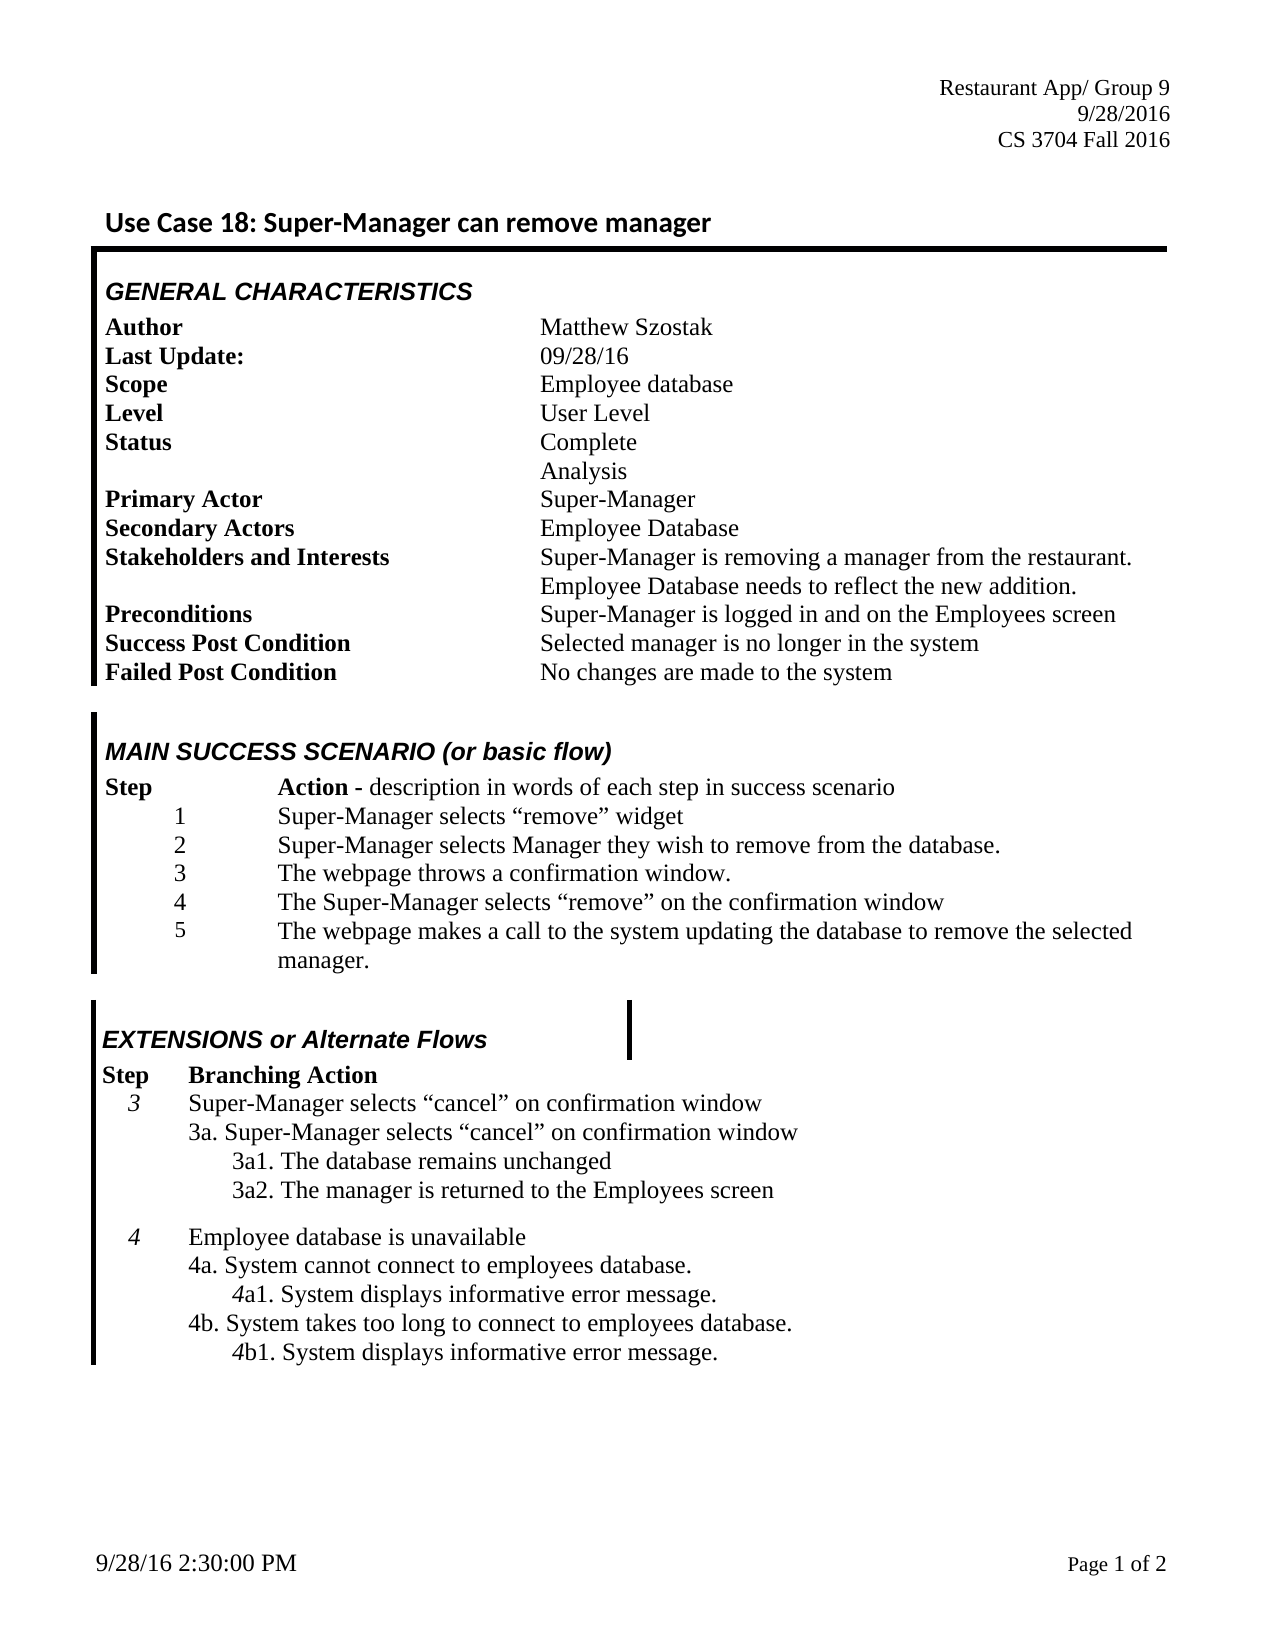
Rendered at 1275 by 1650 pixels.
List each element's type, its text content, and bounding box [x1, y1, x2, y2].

table_cell 2 [97, 830, 266, 858]
table_cell Complete Analysis [529, 427, 1167, 484]
table_cell 09/28/16 [529, 341, 1167, 369]
table_cell Step [96, 1060, 180, 1088]
table_header [632, 1000, 1167, 1060]
table_cell Scope [97, 370, 528, 398]
table_cell Stakeholders and Interests [97, 542, 528, 599]
table_cell The webpage throws a confirmation window. [266, 859, 1166, 887]
table_cell 4 [97, 887, 266, 916]
table_cell Author [97, 312, 528, 341]
table_cell Super-Manager is removing a manager from the restaurant. Employee Database needs to reflect the new addition. [529, 542, 1167, 599]
table_cell Branching Action [180, 1060, 1167, 1088]
table_cell Super-Manager selects Manager they wish to remove from the database. [266, 830, 1166, 858]
table_cell Failed Post Condition [97, 657, 528, 686]
table_cell 3a. Super-Manager selects “cancel” on confirmation window 3a1. The database remains unchanged 3a2. The manager is returned to the Employees screen [180, 1117, 1167, 1222]
table_cell The Super-Manager selects “remove” on the confirmation window [266, 887, 1166, 916]
table_cell 1 [97, 801, 266, 830]
table_cell Super-Manager selects “cancel” on confirmation window [180, 1089, 1167, 1117]
table_cell Success Post Condition [97, 628, 528, 657]
table_cell 4a. System cannot connect to employees database. 4a1. System displays informative error message. 4b. System takes too long to connect to employees database. 4b1. System displays informative error message. [180, 1250, 1167, 1365]
table_cell Primary Actor [97, 485, 528, 513]
table_header EXTENSIONS or Alternate Flows [96, 1000, 627, 1060]
table_cell Secondary Actors [97, 513, 528, 542]
table_cell Matthew Szostak [529, 312, 1167, 341]
table_cell User Level [529, 398, 1167, 427]
table_cell Step [97, 772, 266, 801]
table_cell 3 [96, 1089, 180, 1222]
table_cell 5 [97, 916, 266, 973]
table_cell Super-Manager is logged in and on the Employees screen [529, 600, 1167, 628]
table_header MAIN SUCCESS SCENARIO (or basic flow) [97, 712, 1166, 772]
table_cell 4 [96, 1222, 180, 1365]
table_cell 3 [97, 859, 266, 887]
table_cell Selected manager is no longer in the system [529, 628, 1167, 657]
table_cell Employee Database [529, 513, 1167, 542]
table_cell Super-Manager [529, 485, 1167, 513]
table_cell Employee database is unavailable [180, 1222, 1167, 1250]
table_cell Preconditions [97, 600, 528, 628]
table_cell Last Update: [97, 341, 528, 369]
table_cell Super-Manager selects “remove” widget [266, 801, 1166, 830]
table_cell No changes are made to the system [529, 657, 1167, 686]
table_cell Status [97, 427, 528, 484]
table_cell Level [97, 398, 528, 427]
subtitle Use Case 18: Super-Manager can remove manager [105, 204, 1170, 239]
table_cell Action - description in words of each step in success scenario [266, 772, 1166, 801]
table_cell Employee database [529, 370, 1167, 398]
table_header GENERAL CHARACTERISTICS [97, 252, 1167, 312]
table_cell The webpage makes a call to the system updating the database to remove the selected manager. [266, 916, 1166, 973]
